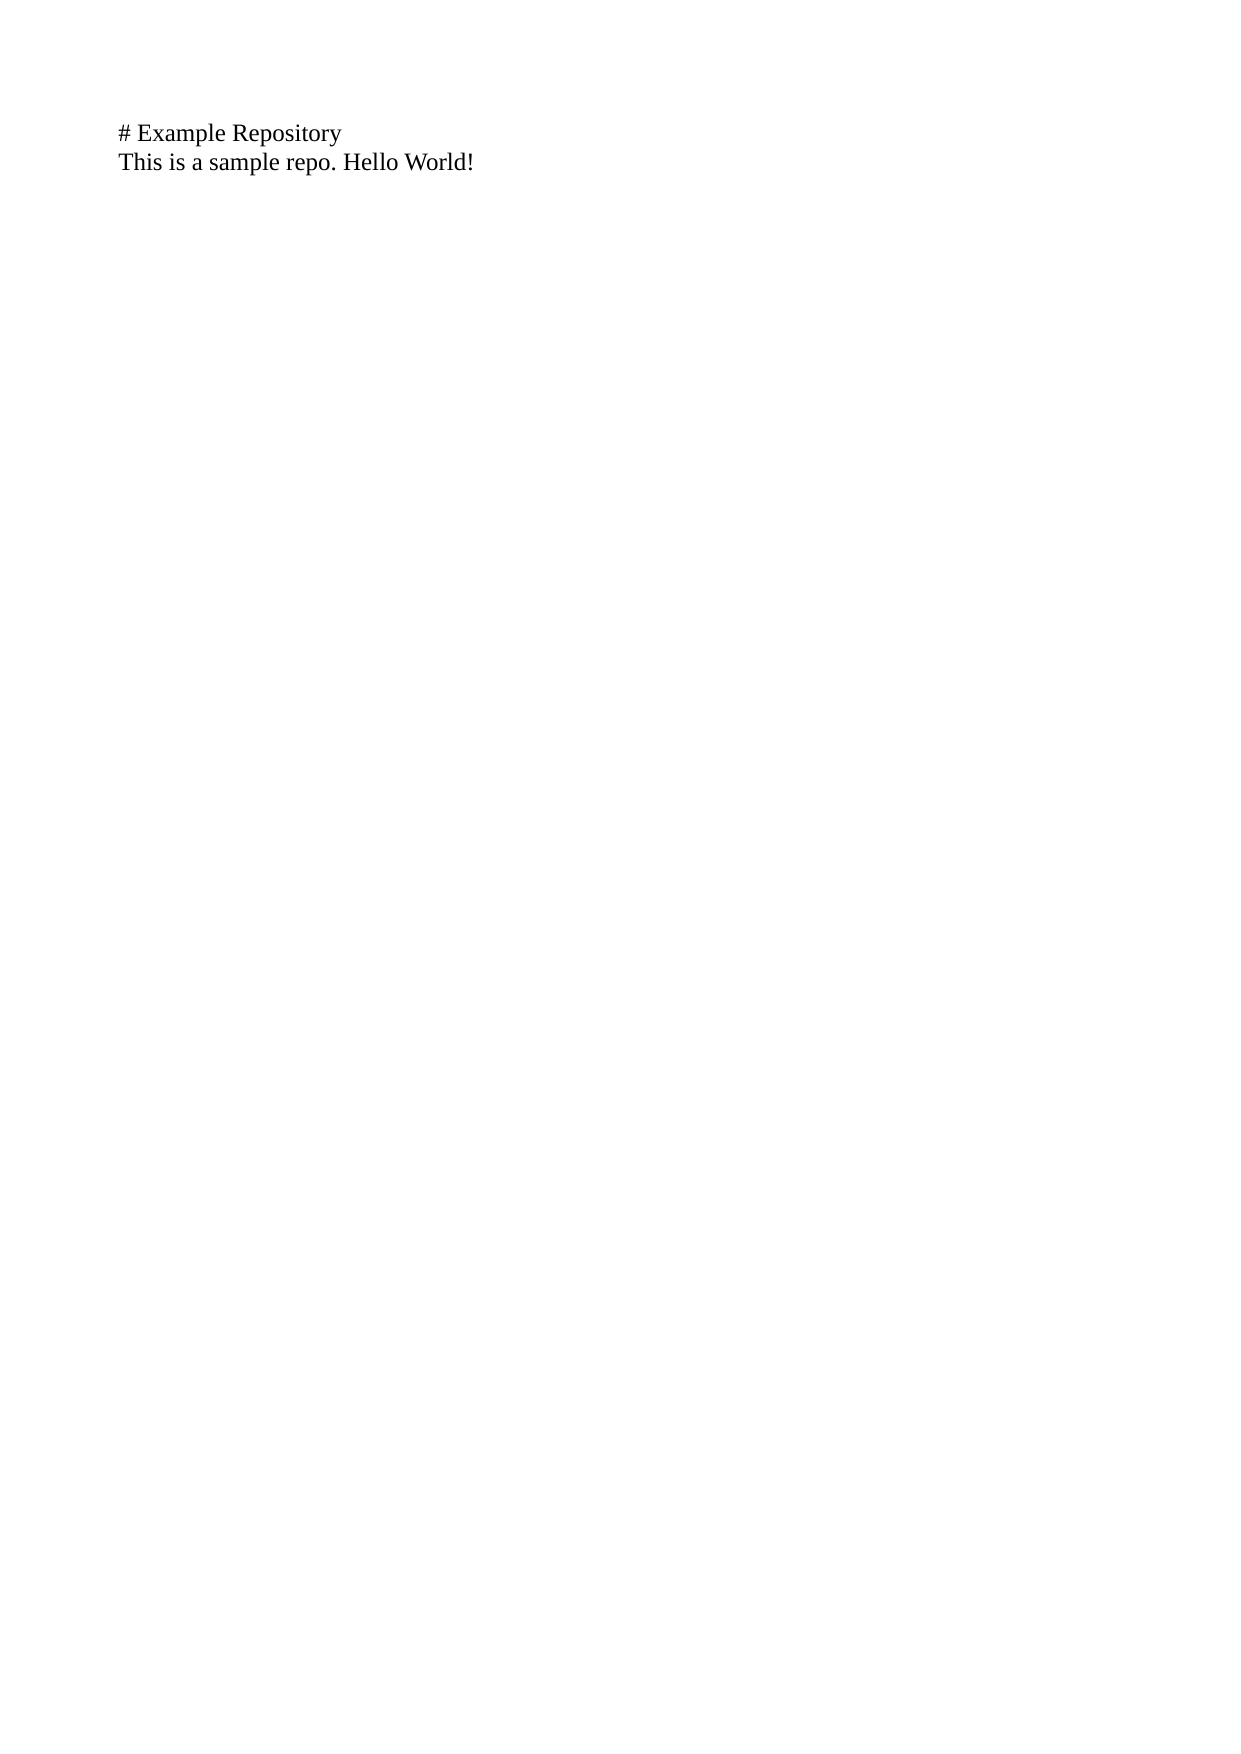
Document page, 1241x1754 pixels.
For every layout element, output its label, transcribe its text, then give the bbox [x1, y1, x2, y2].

text # Example Repository [118, 118, 1122, 147]
text This is a sample repo. Hello World! [118, 147, 1122, 176]
